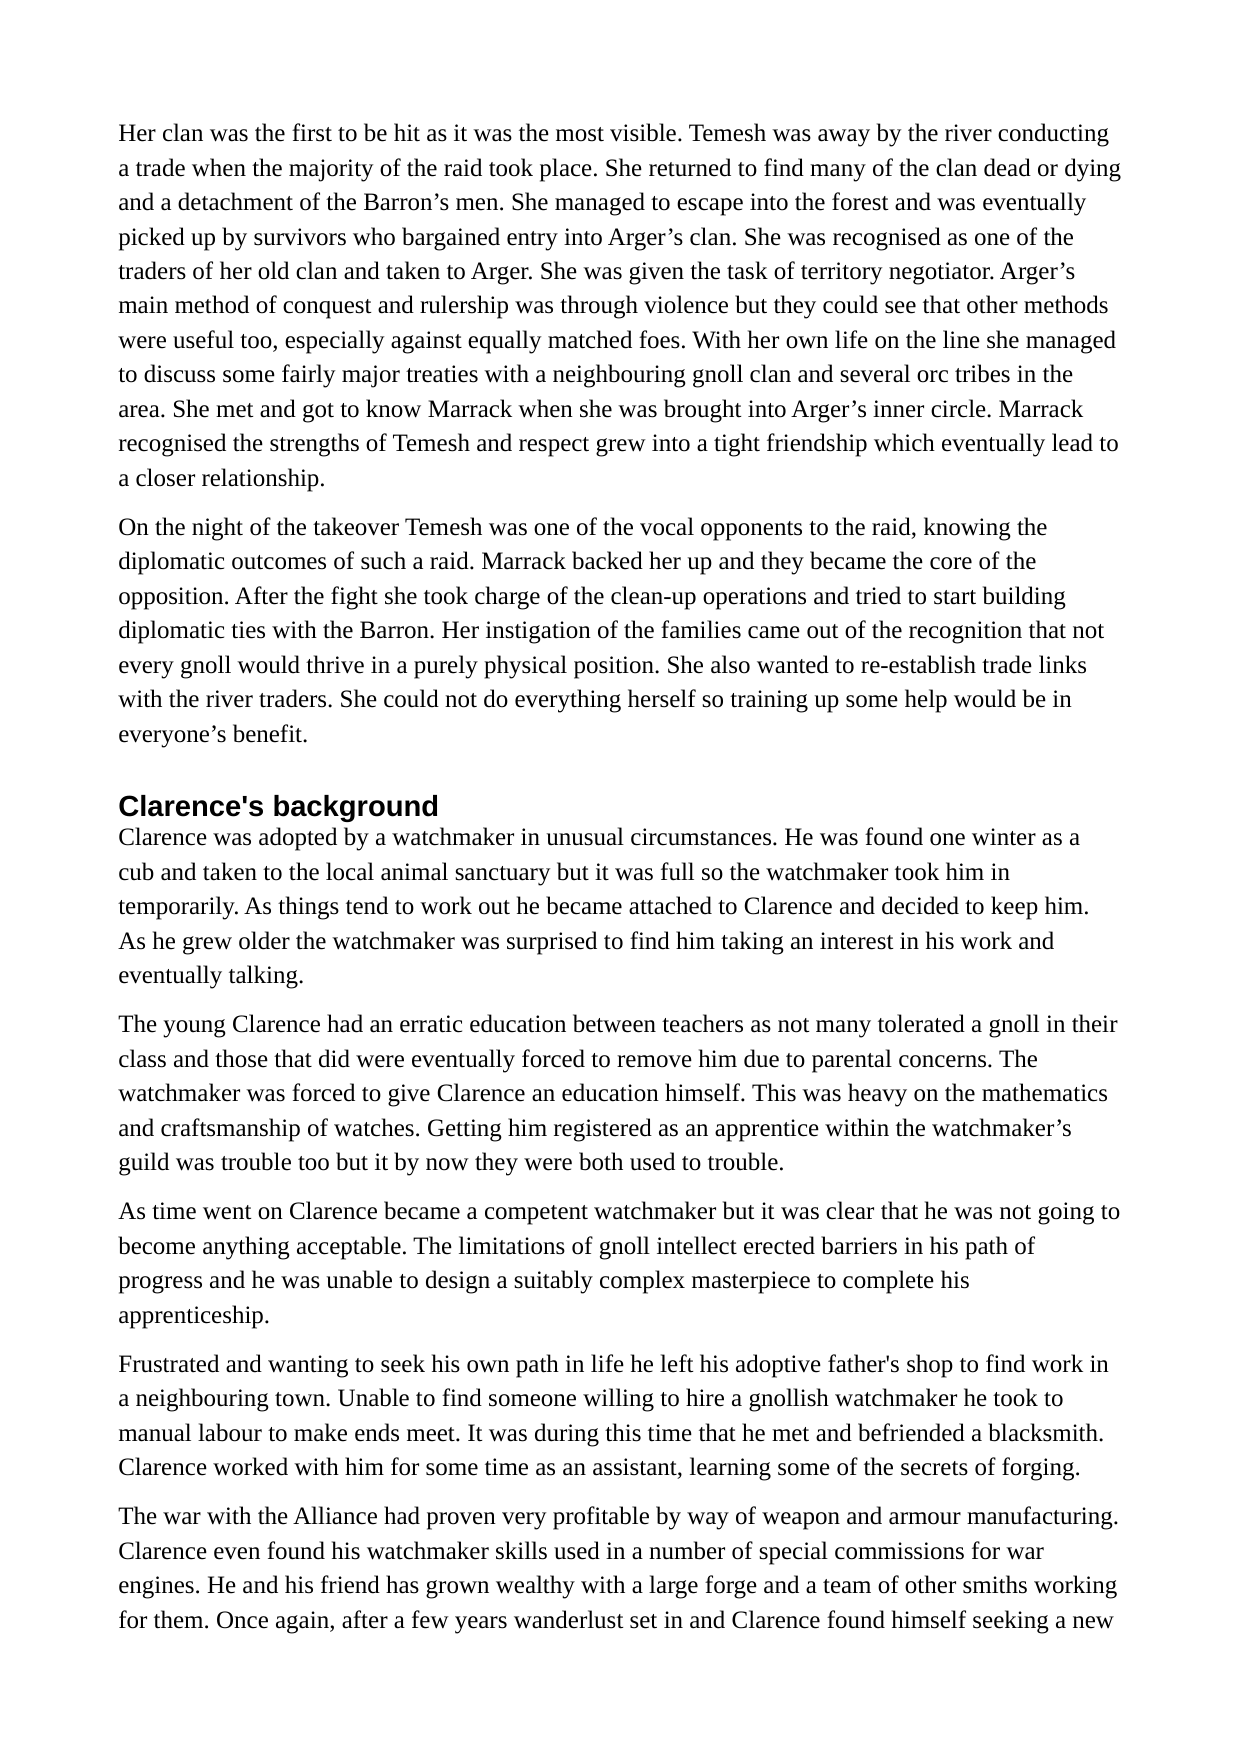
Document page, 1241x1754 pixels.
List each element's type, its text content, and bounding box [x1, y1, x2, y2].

text As time went on Clarence became a competent watchmaker but it was clear that he was not going to become anything acceptable. The limitations of gnoll intellect erected barriers in his path of progress and he was unable to design a suitably complex masterpiece to complete his apprenticeship. [118, 1196, 1122, 1328]
text Clarence was adopted by a watchmaker in unusual circumstances. He was found one winter as a cub and taken to the local animal sanctuary but it was full so the watchmaker took him in temporarily. As things tend to work out he became attached to Clarence and decided to keep him. As he grew older the watchmaker was surprised to find him taking an interest in his work and eventually talking. [118, 822, 1122, 989]
text Frustrated and wanting to seek his own path in life he left his adoptive father's shop to find work in a neighbouring town. Unable to find someone willing to hire a gnollish watchmaker he took to manual labour to make ends meet. It was during this time that he met and befriended a blacksmith. Clarence worked with him for some time as an assistant, learning some of the secrets of forging. [118, 1349, 1122, 1481]
text On the night of the takeover Temesh was one of the vocal opponents to the raid, knowing the diplomatic outcomes of such a raid. Marrack backed her up and they became the core of the opposition. After the fight she took charge of the clean-up operations and tried to start building diplomatic ties with the Barron. Her instigation of the families came out of the recognition that not every gnoll would thrive in a purely physical position. She also wanted to re-establish trade links with the river traders. She could not do everything herself so training up some help would be in everyone’s benefit. [118, 512, 1122, 748]
text The young Clarence had an erratic education between teachers as not many tolerated a gnoll in their class and those that did were eventually forced to remove him due to parental concerns. The watchmaker was forced to give Clarence an education himself. This was heavy on the mathematics and craftsmanship of watches. Getting him registered as an apprentice within the watchmaker’s guild was trouble too but it by now they were both used to trouble. [118, 1009, 1122, 1176]
text Her clan was the first to be hit as it was the most visible. Temesh was away by the river conducting a trade when the majority of the raid took place. She returned to find many of the clan dead or dying and a detachment of the Barron’s men. She managed to escape into the forest and was eventually picked up by survivors who bargained entry into Arger’s clan. She was recognised as one of the traders of her old clan and taken to Arger. She was given the task of territory negotiator. Arger’s main method of conquest and rulership was through violence but they could see that other methods were useful too, especially against equally matched foes. With her own life on the line she managed to discuss some fairly major treaties with a neighbouring gnoll clan and several orc tribes in the area. She met and got to know Marrack when she was brought into Arger’s inner circle. Marrack recognised the strengths of Temesh and respect grew into a tight friendship which eventually lead to a closer relationship. [118, 118, 1122, 492]
subtitle Clarence's background [118, 789, 1122, 822]
text The war with the Alliance had proven very profitable by way of weapon and armour manufacturing. Clarence even found his watchmaker skills used in a number of special commissions for war engines. He and his friend has grown wealthy with a large forge and a team of other smiths working for them. Once again, after a few years wanderlust set in and Clarence found himself seeking a new [118, 1501, 1122, 1633]
